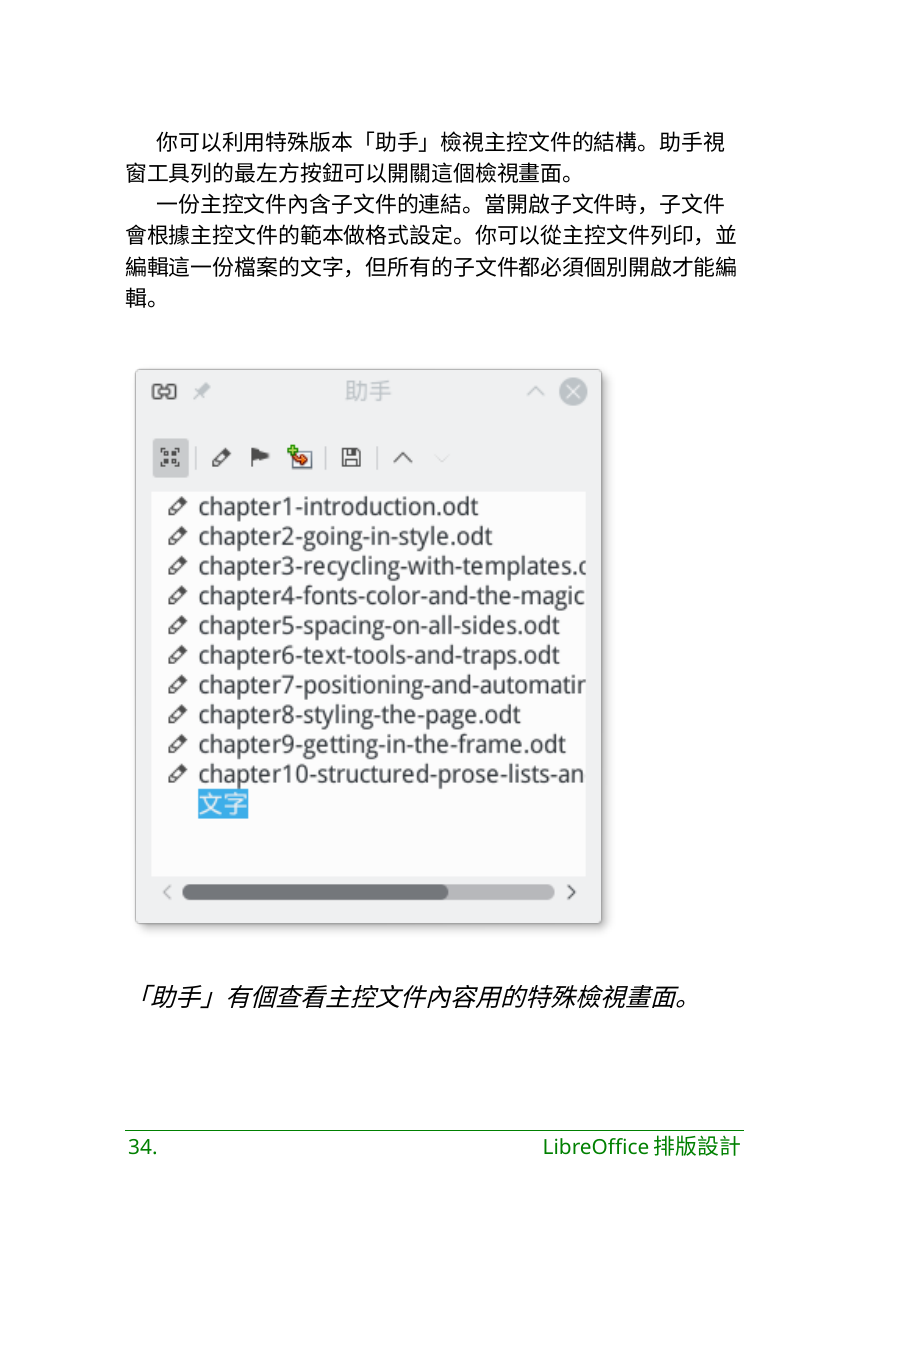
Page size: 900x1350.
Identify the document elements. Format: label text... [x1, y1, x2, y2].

table_cell 「助手」有個查看主控文件內容用的特殊檢視畫面。 [125, 977, 744, 1012]
text 一份主控文件內含子文件的連結。當開啟子文件時，子文件會根據主控文件的範本做格式設定。你可以從主控文件列印，並編輯這一份檔案的文字，但所有的子文件都必須個別開啟才能編輯。 [125, 187, 744, 312]
table_header [125, 328, 744, 977]
picture [125, 359, 622, 944]
text 你可以利用特殊版本「助手」檢視主控文件的結構。助手視窗工具列的最左方按鈕可以開關這個檢視畫面。 [125, 125, 744, 187]
